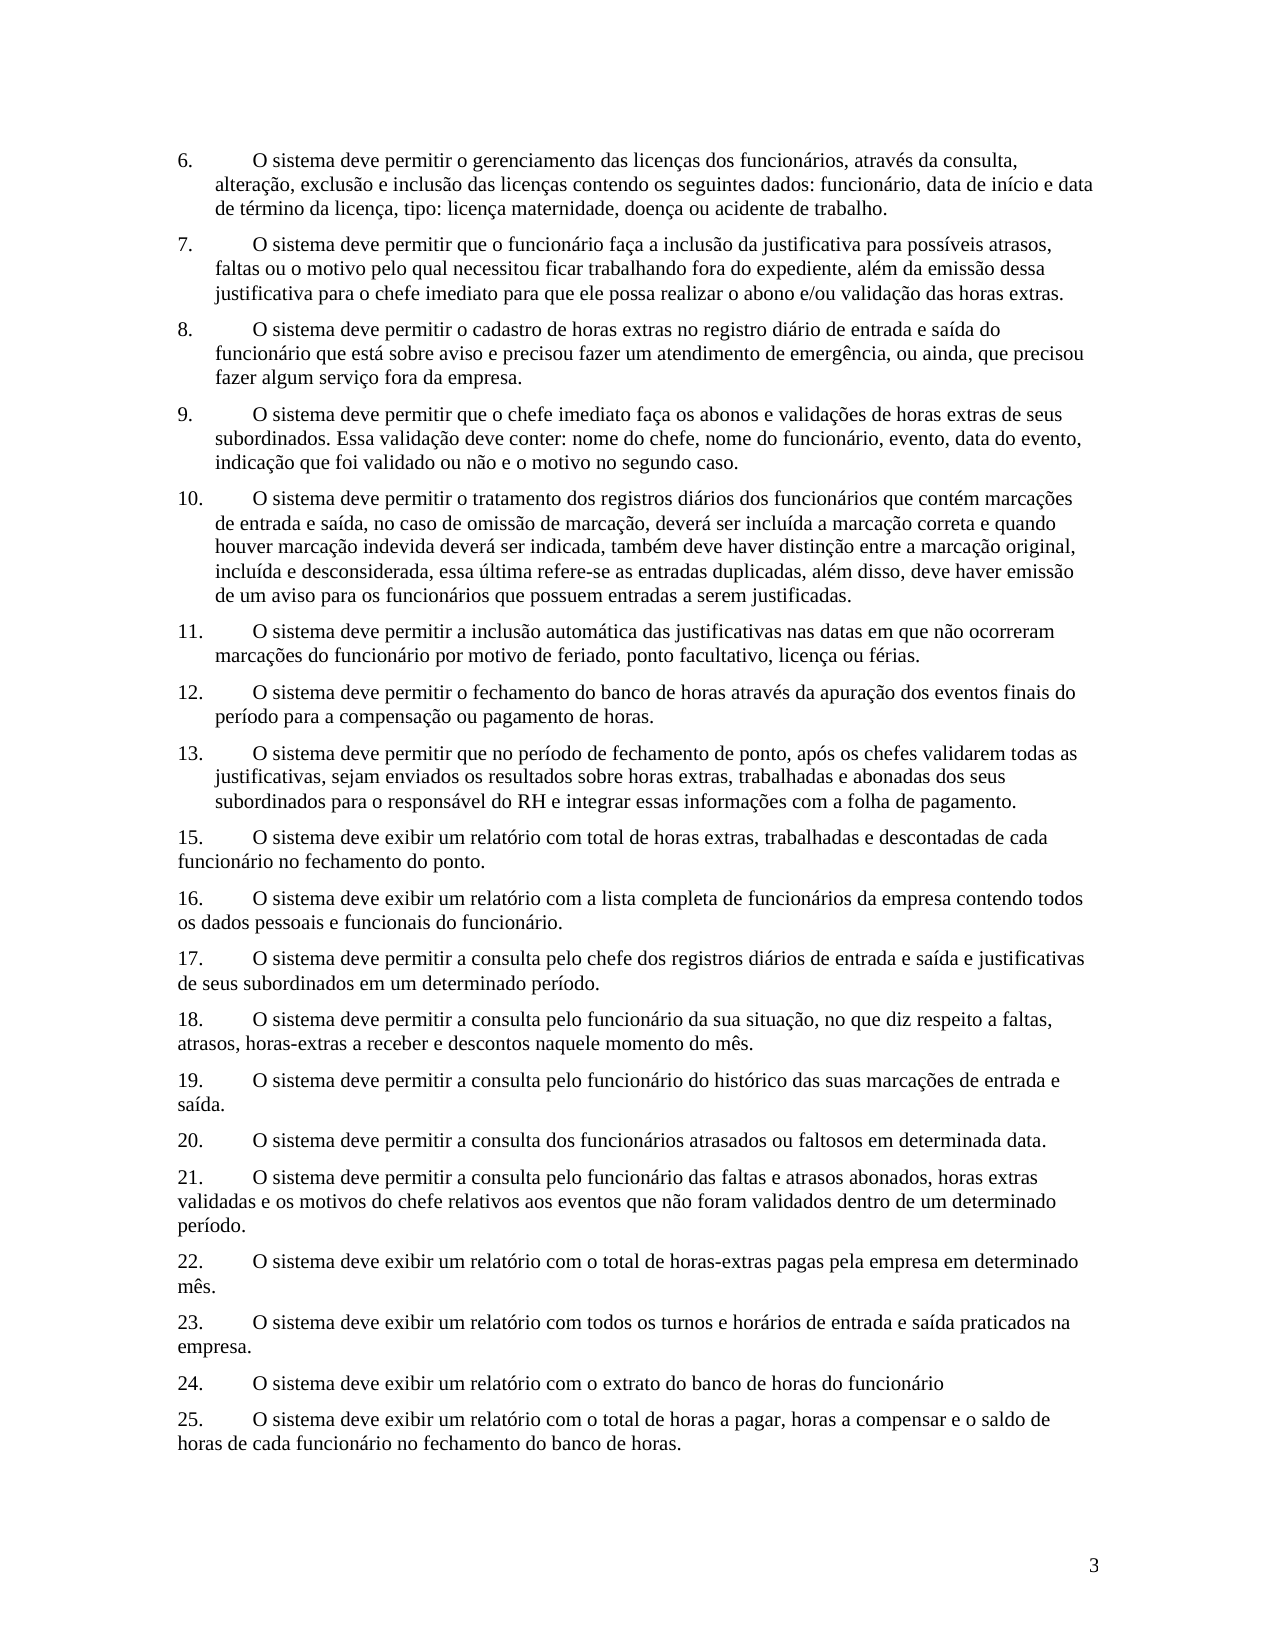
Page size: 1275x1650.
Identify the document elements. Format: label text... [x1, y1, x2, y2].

list O sistema deve permitir a consulta dos funcionários atrasados ou faltosos em determinada data. [177, 1128, 1098, 1152]
list O sistema deve permitir a consulta pelo funcionário das faltas e atrasos abonados, horas extras validadas e os motivos do chefe relativos aos eventos que não foram validados dentro de um determinado período. [177, 1165, 1098, 1237]
list O sistema deve permitir que no período de fechamento de ponto, após os chefes validarem todas as justificativas, sejam enviados os resultados sobre horas extras, trabalhadas e abonadas dos seus subordinados para o responsável do RH e integrar essas informações com a folha de pagamento. [177, 740, 1098, 813]
list O sistema deve permitir o cadastro de horas extras no registro diário de entrada e saída do funcionário que está sobre aviso e precisou fazer um atendimento de emergência, ou ainda, que precisou fazer algum serviço fora da empresa. [177, 317, 1098, 389]
list O sistema deve permitir que o funcionário faça a inclusão da justificativa para possíveis atrasos, faltas ou o motivo pelo qual necessitou ficar trabalhando fora do expediente, além da emissão dessa justificativa para o chefe imediato para que ele possa realizar o abono e/ou validação das horas extras. [177, 232, 1098, 304]
list O sistema deve permitir a consulta pelo funcionário da sua situação, no que diz respeito a faltas, atrasos, horas-extras a receber e descontos naquele momento do mês. [177, 1007, 1098, 1055]
list O sistema deve permitir o gerenciamento das licenças dos funcionários, através da consulta, alteração, exclusão e inclusão das licenças contendo os seguintes dados: funcionário, data de início e data de término da licença, tipo: licença maternidade, doença ou acidente de trabalho. [177, 148, 1098, 220]
list O sistema deve exibir um relatório com todos os turnos e horários de entrada e saída praticados na empresa. [177, 1310, 1098, 1358]
list O sistema deve permitir a consulta pelo funcionário do histórico das suas marcações de entrada e saída. [177, 1068, 1098, 1116]
list O sistema deve exibir um relatório com o extrato do banco de horas do funcionário [177, 1371, 1098, 1395]
list O sistema deve permitir o fechamento do banco de horas através da apuração dos eventos finais do período para a compensação ou pagamento de horas. [177, 680, 1098, 728]
list O sistema deve permitir o tratamento dos registros diários dos funcionários que contém marcações de entrada e saída, no caso de omissão de marcação, deverá ser incluída a marcação correta e quando houver marcação indevida deverá ser indicada, também deve haver distinção entre a marcação original, incluída e desconsiderada, essa última refere-se as entradas duplicadas, além disso, deve haver emissão de um aviso para os funcionários que possuem entradas a serem justificadas. [177, 486, 1098, 607]
list O sistema deve exibir um relatório com total de horas extras, trabalhadas e descontadas de cada funcionário no fechamento do ponto. [177, 825, 1098, 873]
list O sistema deve exibir um relatório com o total de horas-extras pagas pela empresa em determinado mês. [177, 1249, 1098, 1298]
list O sistema deve permitir que o chefe imediato faça os abonos e validações de horas extras de seus subordinados. Essa validação deve conter: nome do chefe, nome do funcionário, evento, data do evento, indicação que foi validado ou não e o motivo no segundo caso. [177, 402, 1098, 474]
list O sistema deve exibir um relatório com o total de horas a pagar, horas a compensar e o saldo de horas de cada funcionário no fechamento do banco de horas. [177, 1407, 1098, 1455]
list O sistema deve permitir a consulta pelo chefe dos registros diários de entrada e saída e justificativas de seus subordinados em um determinado período. [177, 946, 1098, 994]
list O sistema deve permitir a inclusão automática das justificativas nas datas em que não ocorreram marcações do funcionário por motivo de feriado, ponto facultativo, licença ou férias. [177, 619, 1098, 667]
list O sistema deve exibir um relatório com a lista completa de funcionários da empresa contendo todos os dados pessoais e funcionais do funcionário. [177, 886, 1098, 934]
